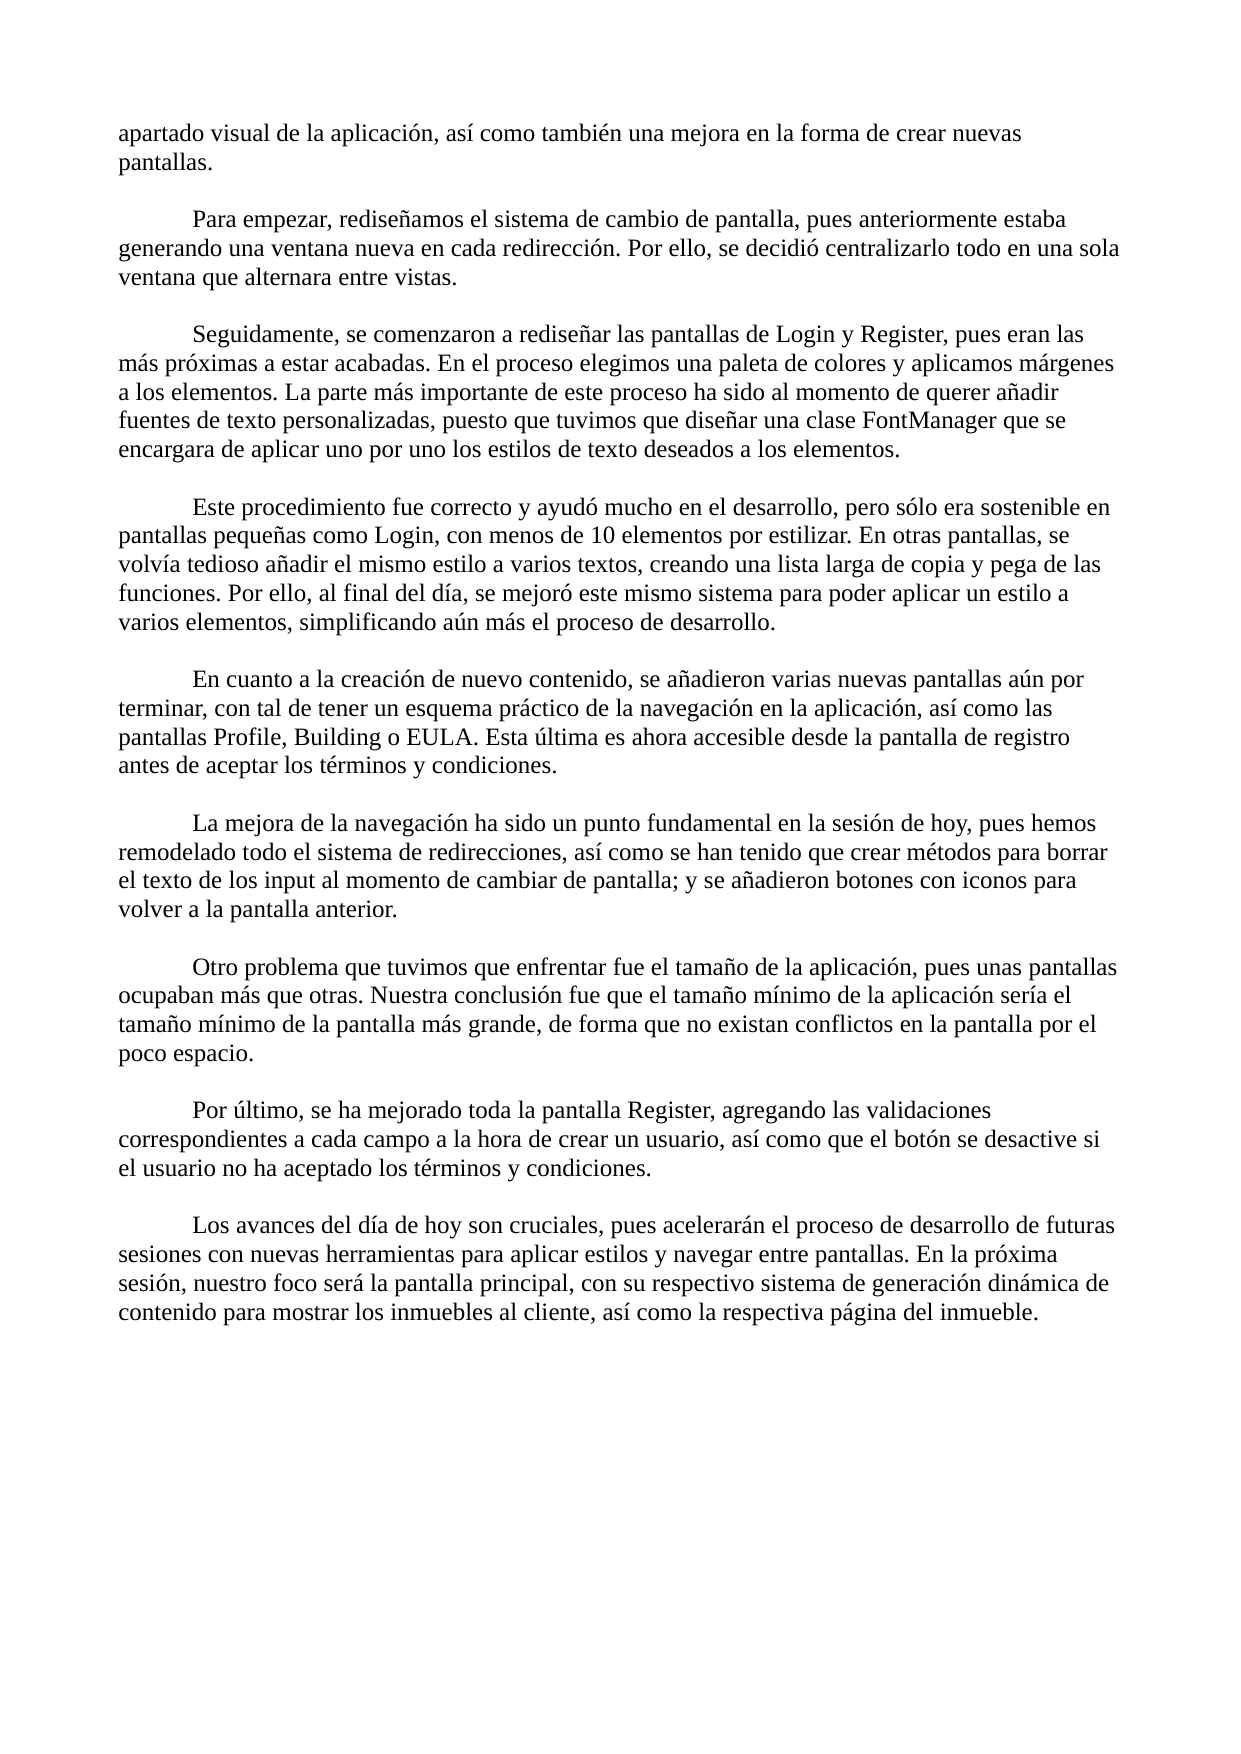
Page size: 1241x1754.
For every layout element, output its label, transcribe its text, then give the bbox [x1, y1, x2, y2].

text Otro problema que tuvimos que enfrentar fue el tamaño de la aplicación, pues unas pantallas ocupaban más que otras. Nuestra conclusión fue que el tamaño mínimo de la aplicación sería el tamaño mínimo de la pantalla más grande, de forma que no existan conflictos en la pantalla por el poco espacio. [118, 952, 1122, 1067]
text Para empezar, rediseñamos el sistema de cambio de pantalla, pues anteriormente estaba generando una ventana nueva en cada redirección. Por ello, se decidió centralizarlo todo en una sola ventana que alternara entre vistas. [118, 204, 1122, 291]
text La mejora de la navegación ha sido un punto fundamental en la sesión de hoy, pues hemos remodelado todo el sistema de redirecciones, así como se han tenido que crear métodos para borrar el texto de los input al momento de cambiar de pantalla; y se añadieron botones con iconos para volver a la pantalla anterior. [118, 808, 1122, 923]
text Este procedimiento fue correcto y ayudó mucho en el desarrollo, pero sólo era sostenible en pantallas pequeñas como Login, con menos de 10 elementos por estilizar. En otras pantallas, se volvía tedioso añadir el mismo estilo a varios textos, creando una lista larga de copia y pega de las funciones. Por ello, al final del día, se mejoró este mismo sistema para poder aplicar un estilo a varios elementos, simplificando aún más el proceso de desarrollo. [118, 492, 1122, 636]
text Los avances del día de hoy son cruciales, pues acelerarán el proceso de desarrollo de futuras sesiones con nuevas herramientas para aplicar estilos y navegar entre pantallas. En la próxima sesión, nuestro foco será la pantalla principal, con su respectivo sistema de generación dinámica de contenido para mostrar los inmuebles al cliente, así como la respectiva página del inmueble. [118, 1211, 1122, 1326]
text apartado visual de la aplicación, así como también una mejora en la forma de crear nuevas pantallas. [118, 118, 1122, 176]
text Por último, se ha mejorado toda la pantalla Register, agregando las validaciones correspondientes a cada campo a la hora de crear un usuario, así como que el botón se desactive si el usuario no ha aceptado los términos y condiciones. [118, 1096, 1122, 1182]
text En cuanto a la creación de nuevo contenido, se añadieron varias nuevas pantallas aún por terminar, con tal de tener un esquema práctico de la navegación en la aplicación, así como las pantallas Profile, Building o EULA. Esta última es ahora accesible desde la pantalla de registro antes de aceptar los términos y condiciones. [118, 664, 1122, 779]
text Seguidamente, se comenzaron a rediseñar las pantallas de Login y Register, pues eran las más próximas a estar acabadas. En el proceso elegimos una paleta de colores y aplicamos márgenes a los elementos. La parte más importante de este proceso ha sido al momento de querer añadir fuentes de texto personalizadas, puesto que tuvimos que diseñar una clase FontManager que se encargara de aplicar uno por uno los estilos de texto deseados a los elementos. [118, 319, 1122, 463]
